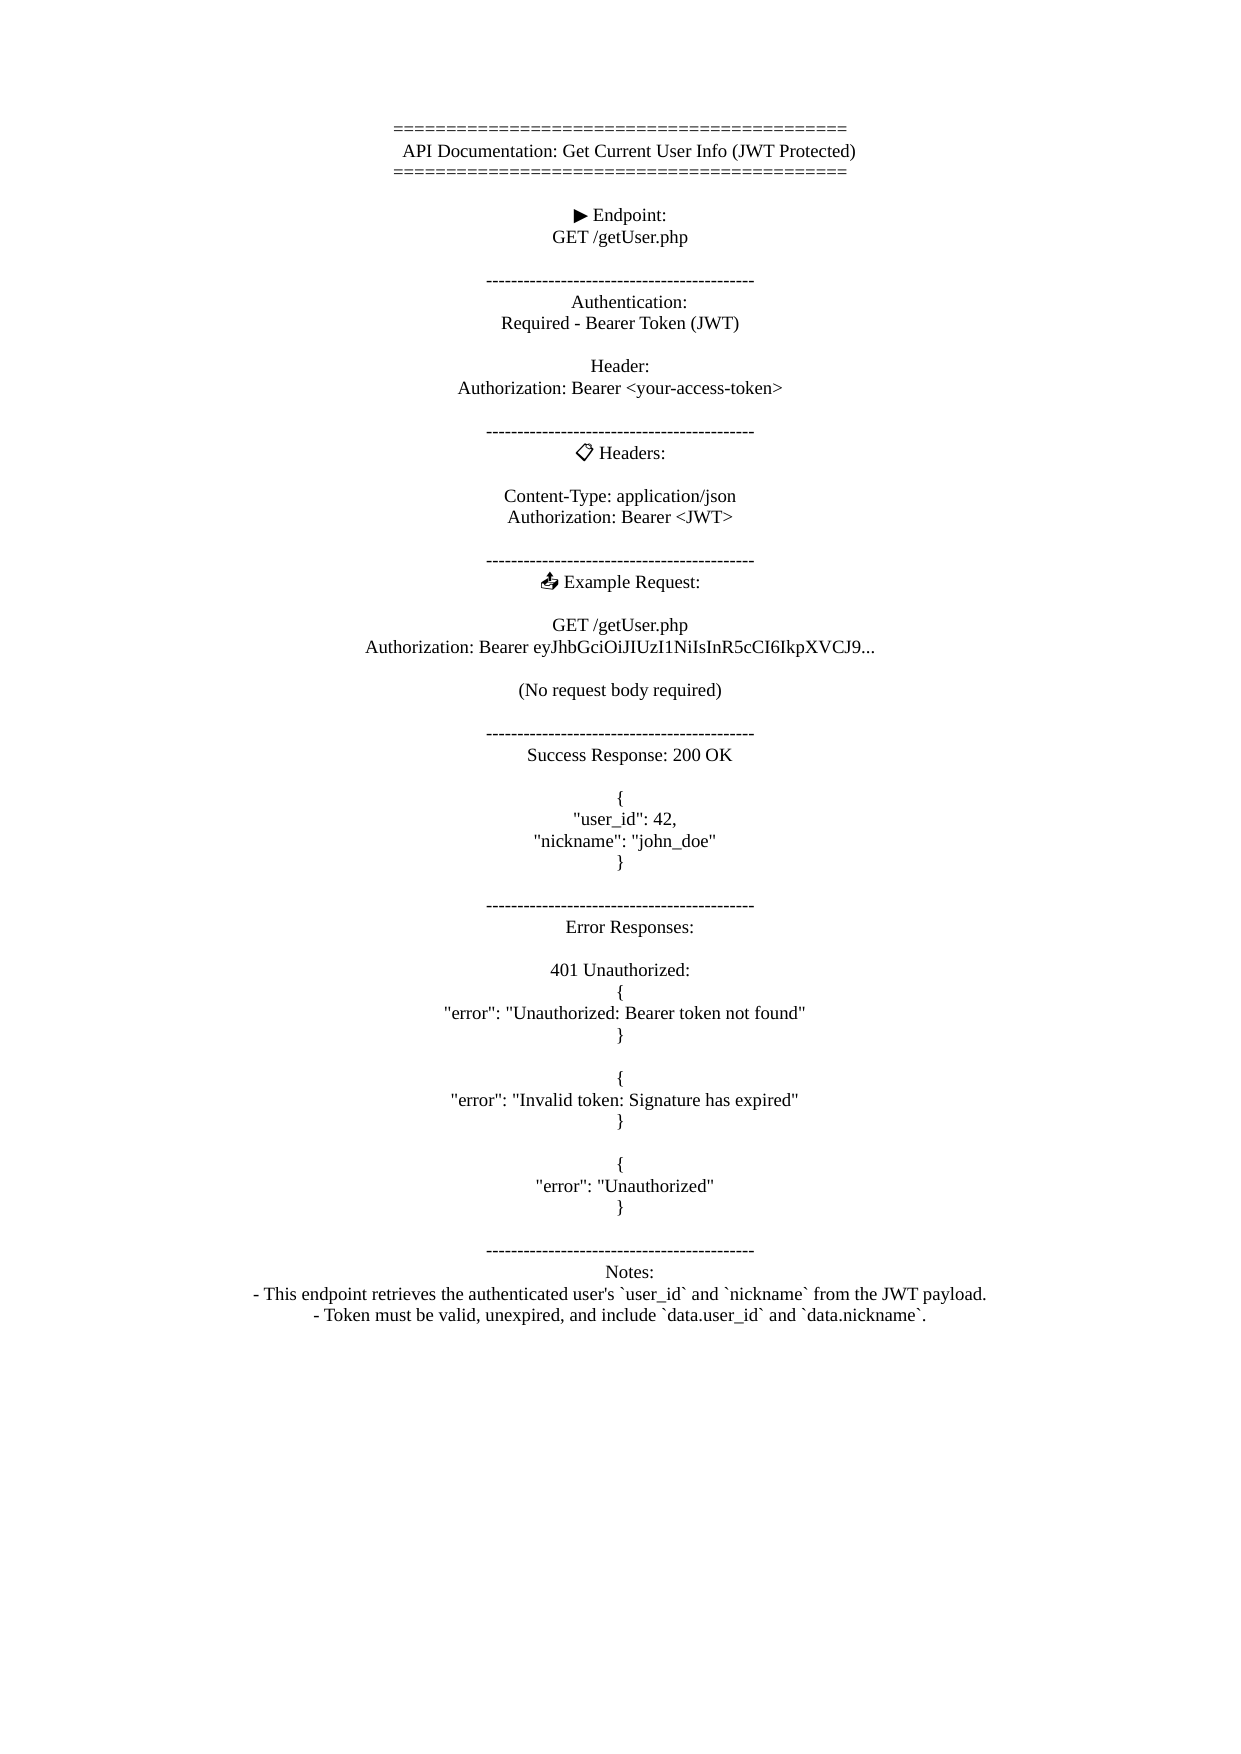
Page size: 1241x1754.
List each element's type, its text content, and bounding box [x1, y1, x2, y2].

text - This endpoint retrieves the authenticated user's `user_id` and `nickname` from the JWT payload. [118, 1282, 1122, 1304]
text Authorization: Bearer <JWT> [118, 506, 1122, 528]
text ------------------------------------------- [118, 894, 1122, 916]
text } [118, 1110, 1122, 1132]
text "nickname": "john_doe" [118, 830, 1122, 851]
text 📤 Example Request: [118, 571, 1122, 592]
text } [118, 1196, 1122, 1218]
text 🔐 Authentication: [118, 291, 1122, 312]
text "error": "Unauthorized" [118, 1175, 1122, 1196]
text Header: [118, 355, 1122, 377]
text ------------------------------------------- [118, 722, 1122, 743]
text ------------------------------------------- [118, 1239, 1122, 1261]
text ------------------------------------------- [118, 420, 1122, 442]
text ------------------------------------------- [118, 549, 1122, 571]
text ❌ Error Responses: [118, 916, 1122, 937]
text "user_id": 42, [118, 808, 1122, 830]
text { [118, 787, 1122, 808]
text 📋 Headers: [118, 442, 1122, 463]
text (No request body required) [118, 679, 1122, 700]
text 📎 Notes: [118, 1261, 1122, 1282]
text { [118, 1067, 1122, 1088]
text =========================================== [118, 161, 1122, 183]
text 📄 API Documentation: Get Current User Info (JWT Protected) [118, 140, 1122, 161]
text } [118, 1024, 1122, 1045]
text GET /getUser.php [118, 226, 1122, 247]
text ✅ Success Response: 200 OK [118, 743, 1122, 765]
text ------------------------------------------- [118, 269, 1122, 291]
text - Token must be valid, unexpired, and include `data.user_id` and `data.nickname`. [118, 1304, 1122, 1326]
text "error": "Unauthorized: Bearer token not found" [118, 1002, 1122, 1024]
text "error": "Invalid token: Signature has expired" [118, 1088, 1122, 1110]
text GET /getUser.php [118, 614, 1122, 636]
text } [118, 851, 1122, 873]
text { [118, 1153, 1122, 1175]
text Content-Type: application/json [118, 485, 1122, 506]
text Required - Bearer Token (JWT) [118, 312, 1122, 334]
text { [118, 981, 1122, 1002]
text 401 Unauthorized: [118, 959, 1122, 981]
text =========================================== [118, 118, 1122, 140]
text ▶️ Endpoint: [118, 204, 1122, 226]
text Authorization: Bearer eyJhbGciOiJIUzI1NiIsInR5cCI6IkpXVCJ9... [118, 636, 1122, 657]
text Authorization: Bearer <your-access-token> [118, 377, 1122, 398]
